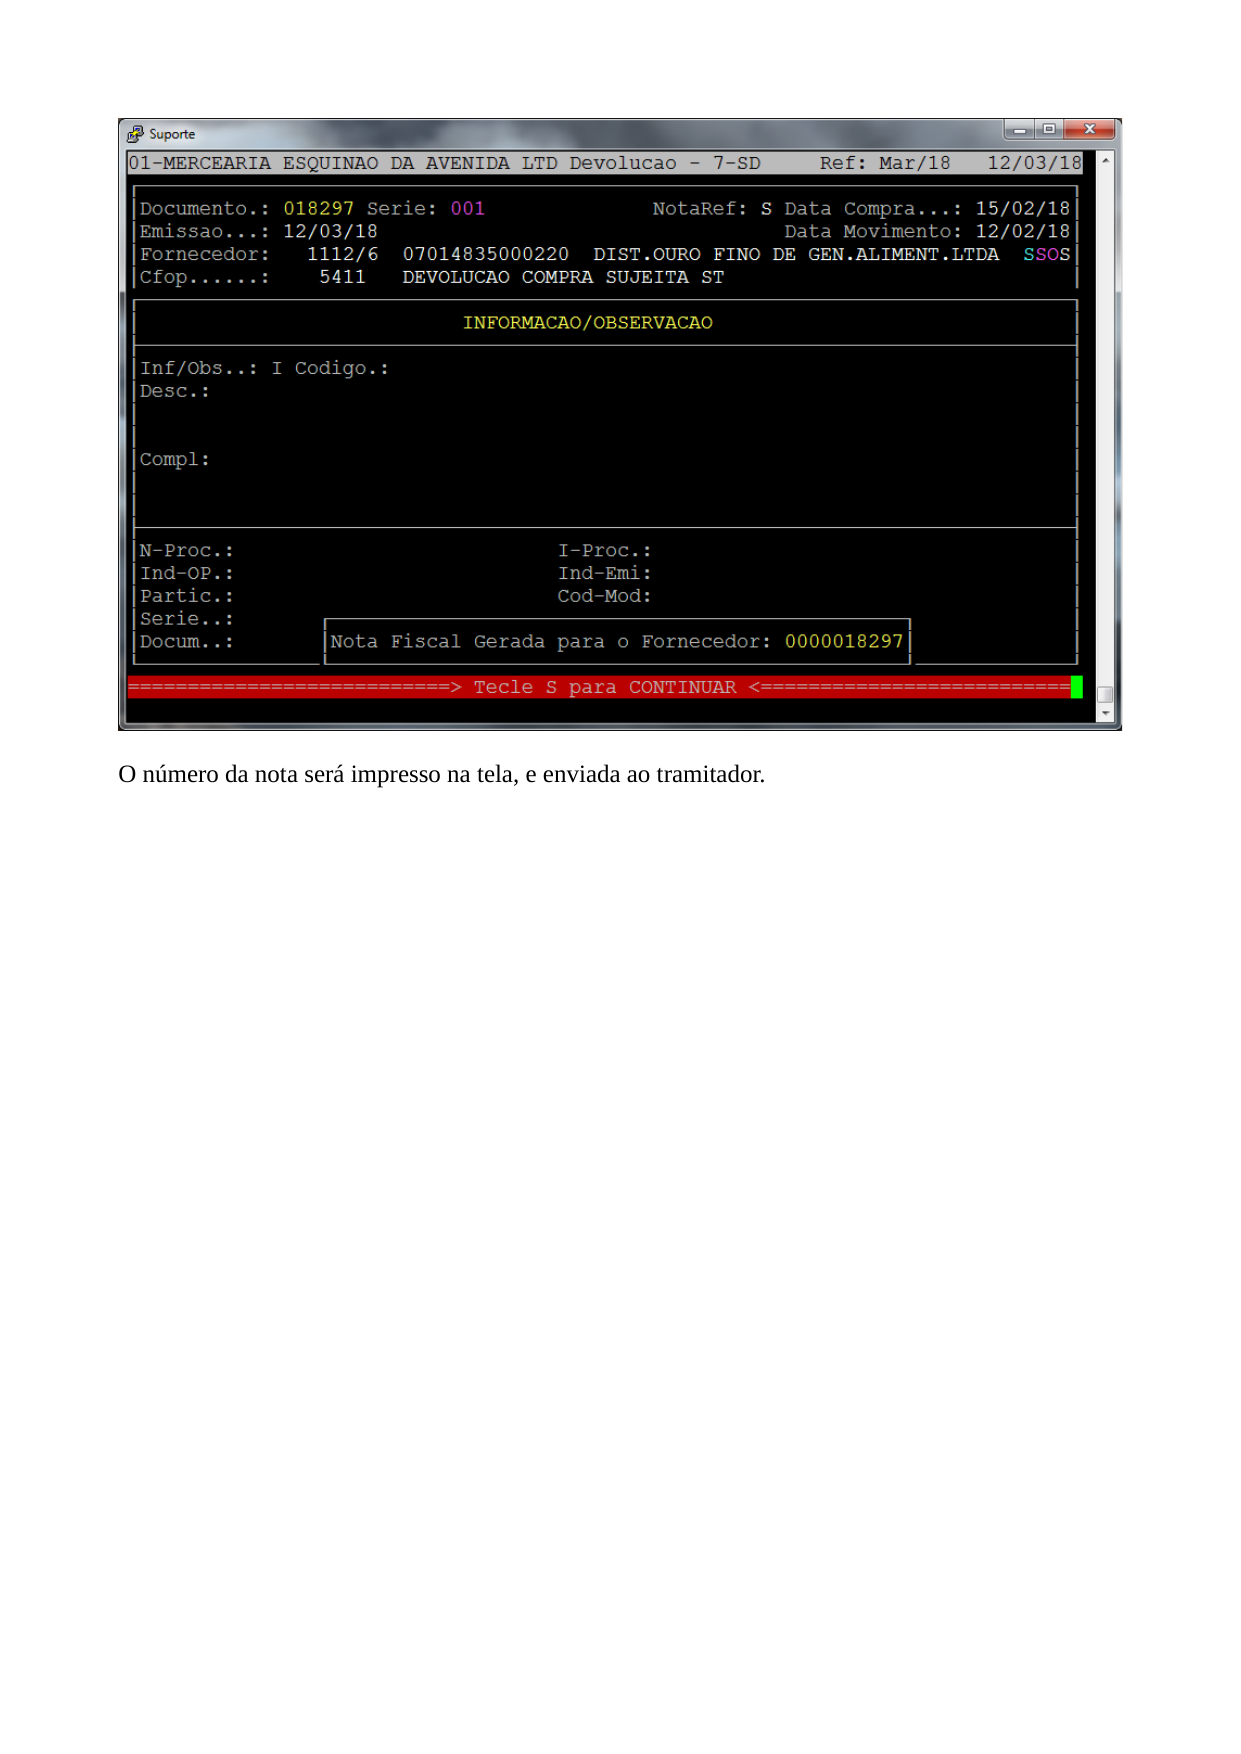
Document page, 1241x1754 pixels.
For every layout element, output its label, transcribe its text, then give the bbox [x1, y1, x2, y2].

picture [118, 118, 1123, 731]
text O número da nota será impresso na tela, e enviada ao tramitador. [118, 759, 1122, 788]
